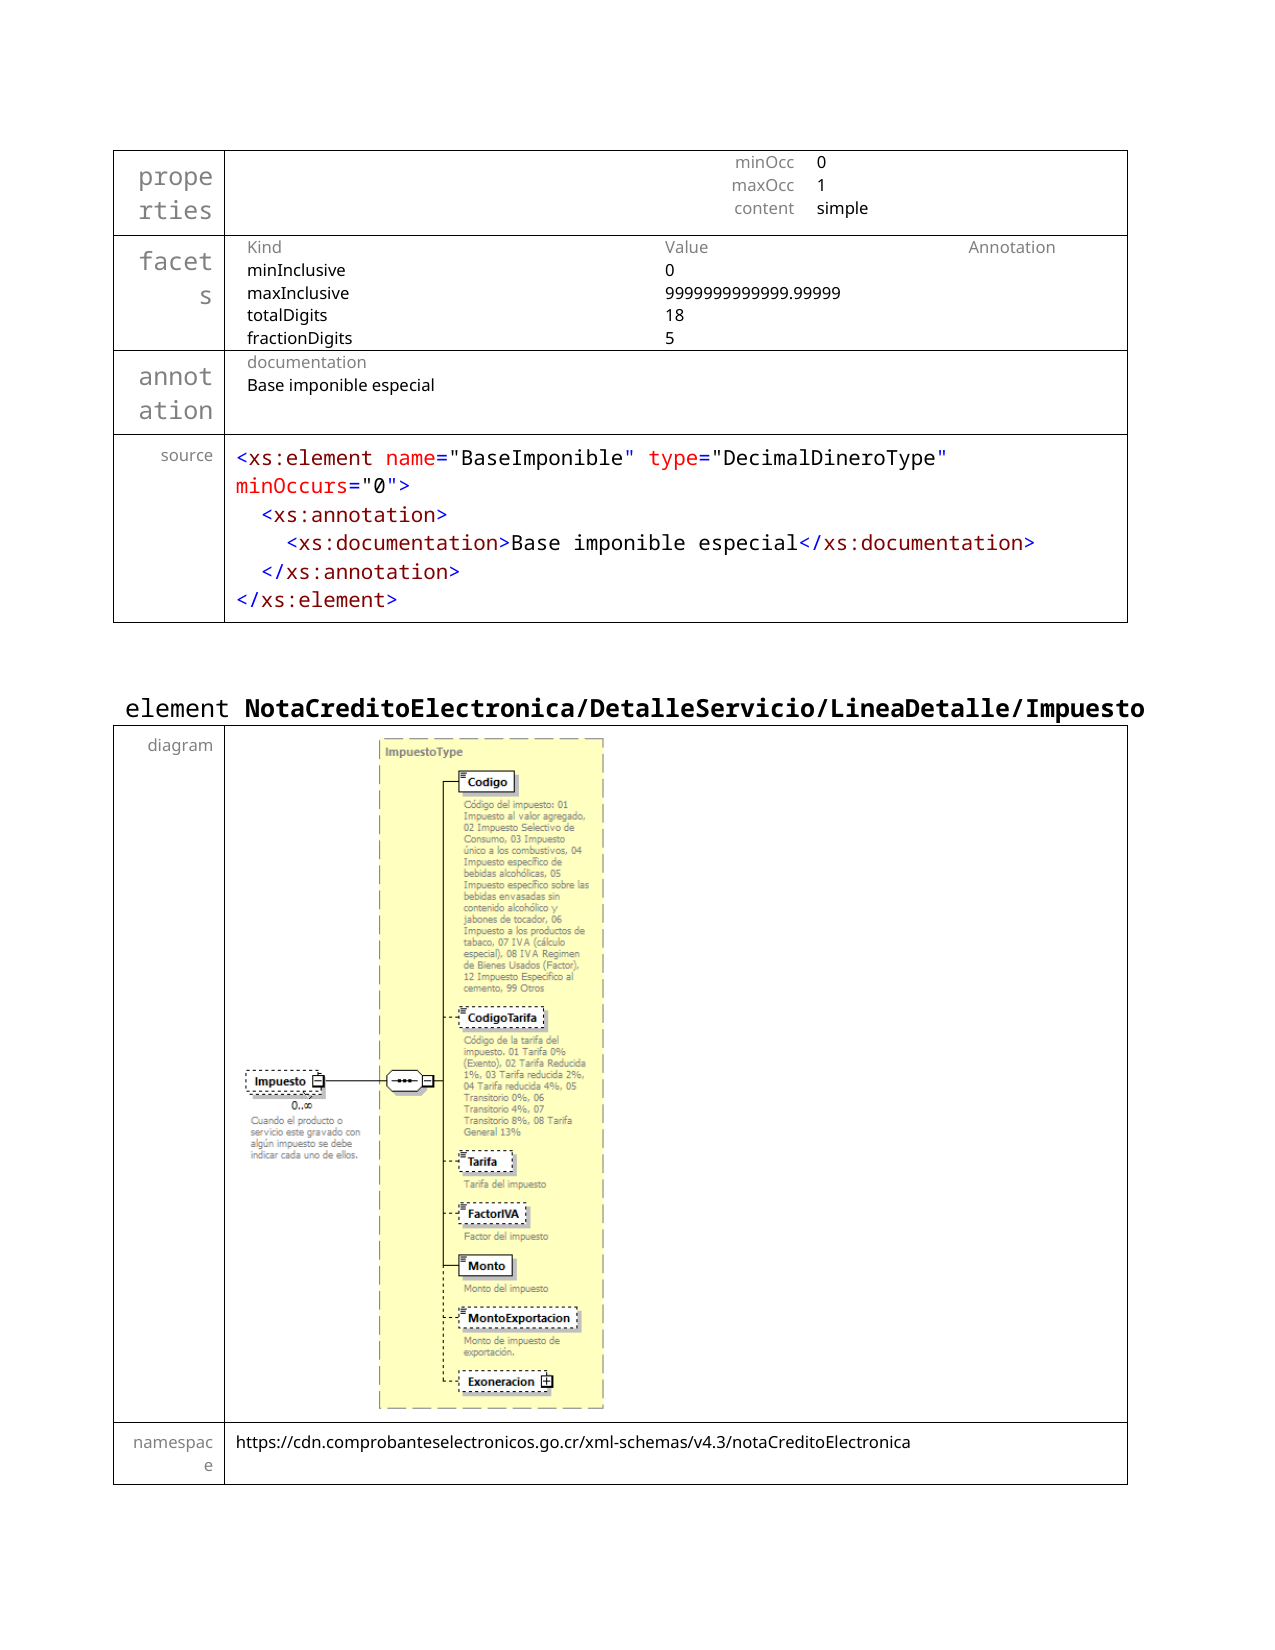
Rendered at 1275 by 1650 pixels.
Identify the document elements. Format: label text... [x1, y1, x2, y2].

picture [235, 733, 614, 1414]
table_cell facets [114, 236, 224, 349]
table_cell source [114, 435, 224, 622]
table_cell totalDigits [236, 304, 654, 327]
table_header 0 [805, 151, 1127, 174]
table_cell [957, 304, 1127, 327]
table_cell [225, 151, 1127, 235]
table_header Kind [236, 236, 654, 258]
table_header documentation [236, 351, 1127, 373]
table_cell Base imponible especial [236, 373, 1127, 396]
table_cell 0 [654, 259, 957, 281]
table_cell 18 [654, 304, 957, 327]
table_header [225, 726, 1127, 1422]
table_cell https://cdn.comprobanteselectronicos.go.cr/xml-schemas/v4.3/notaCreditoElectronica [225, 1423, 1127, 1484]
table_cell fractionDigits [236, 327, 654, 349]
table_cell [957, 327, 1127, 349]
table_cell [957, 259, 1127, 281]
table_cell [225, 351, 1127, 434]
table_cell maxOcc [236, 174, 805, 196]
table_cell 1 [805, 174, 1127, 196]
table_header Value [654, 236, 957, 258]
table_cell [957, 281, 1127, 304]
table_header Annotation [957, 236, 1127, 258]
table_header minOcc [236, 151, 805, 174]
table_cell <xs:element name="BaseImponible" type="DecimalDineroType" minOccurs="0"> <xs:annotation> <xs:documentation>Base imponible especial</xs:documentation> </xs:annotation> </xs:element> [225, 435, 1127, 622]
table_cell content [236, 196, 805, 219]
table_cell maxInclusive [236, 281, 654, 304]
table_cell minInclusive [236, 259, 654, 281]
table_cell namespace [114, 1423, 224, 1484]
table_cell [225, 236, 1127, 349]
table_cell 5 [654, 327, 957, 349]
table_cell annotation [114, 351, 224, 434]
table_header diagram [114, 726, 224, 1422]
table_cell properties [114, 151, 224, 235]
table_cell simple [805, 196, 1127, 219]
table_cell 9999999999999.99999 [654, 281, 957, 304]
text element NotaCreditoElectronica/DetalleServicio/LineaDetalle/Impuesto [125, 691, 1150, 725]
